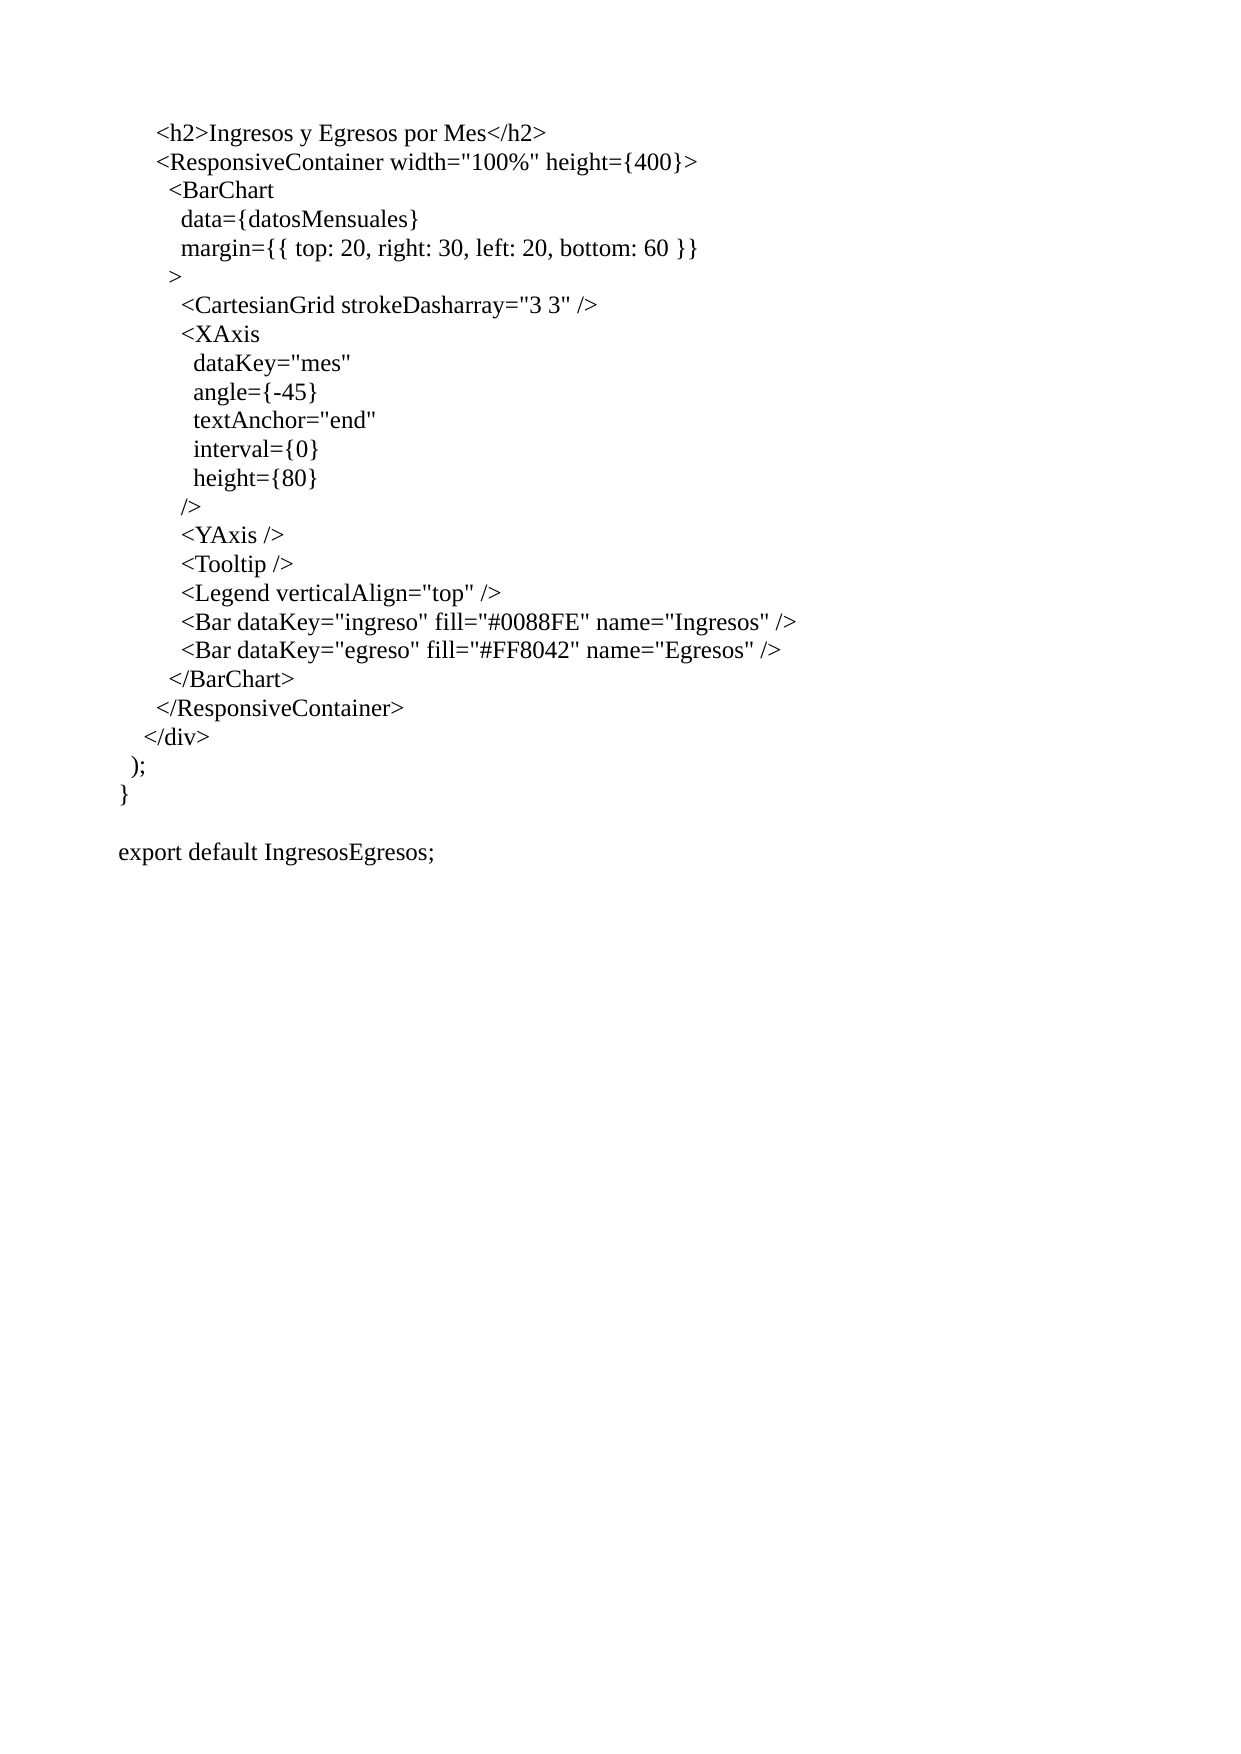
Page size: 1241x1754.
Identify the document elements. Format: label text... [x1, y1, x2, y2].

text <ResponsiveContainer width="100%" height={400}> [118, 147, 1122, 176]
text <YAxis /> [118, 521, 1122, 549]
text ); [118, 751, 1122, 779]
text height={80} [118, 463, 1122, 492]
text margin={{ top: 20, right: 30, left: 20, bottom: 60 }} [118, 233, 1122, 262]
text <XAxis [118, 319, 1122, 348]
text textAnchor="end" [118, 406, 1122, 434]
text dataKey="mes" [118, 348, 1122, 377]
text <CartesianGrid strokeDasharray="3 3" /> [118, 291, 1122, 319]
text <h2>Ingresos y Egresos por Mes</h2> [118, 118, 1122, 147]
text <Bar dataKey="egreso" fill="#FF8042" name="Egresos" /> [118, 636, 1122, 664]
text <Tooltip /> [118, 549, 1122, 578]
text export default IngresosEgresos; [118, 837, 1122, 866]
text /> [118, 492, 1122, 521]
text </div> [118, 722, 1122, 751]
text <BarChart [118, 176, 1122, 204]
text interval={0} [118, 434, 1122, 463]
text angle={-45} [118, 377, 1122, 406]
text <Bar dataKey="ingreso" fill="#0088FE" name="Ingresos" /> [118, 607, 1122, 636]
text </ResponsiveContainer> [118, 693, 1122, 722]
text </BarChart> [118, 664, 1122, 693]
text data={datosMensuales} [118, 204, 1122, 233]
text > [118, 262, 1122, 291]
text <Legend verticalAlign="top" /> [118, 578, 1122, 607]
text } [118, 779, 1122, 808]
